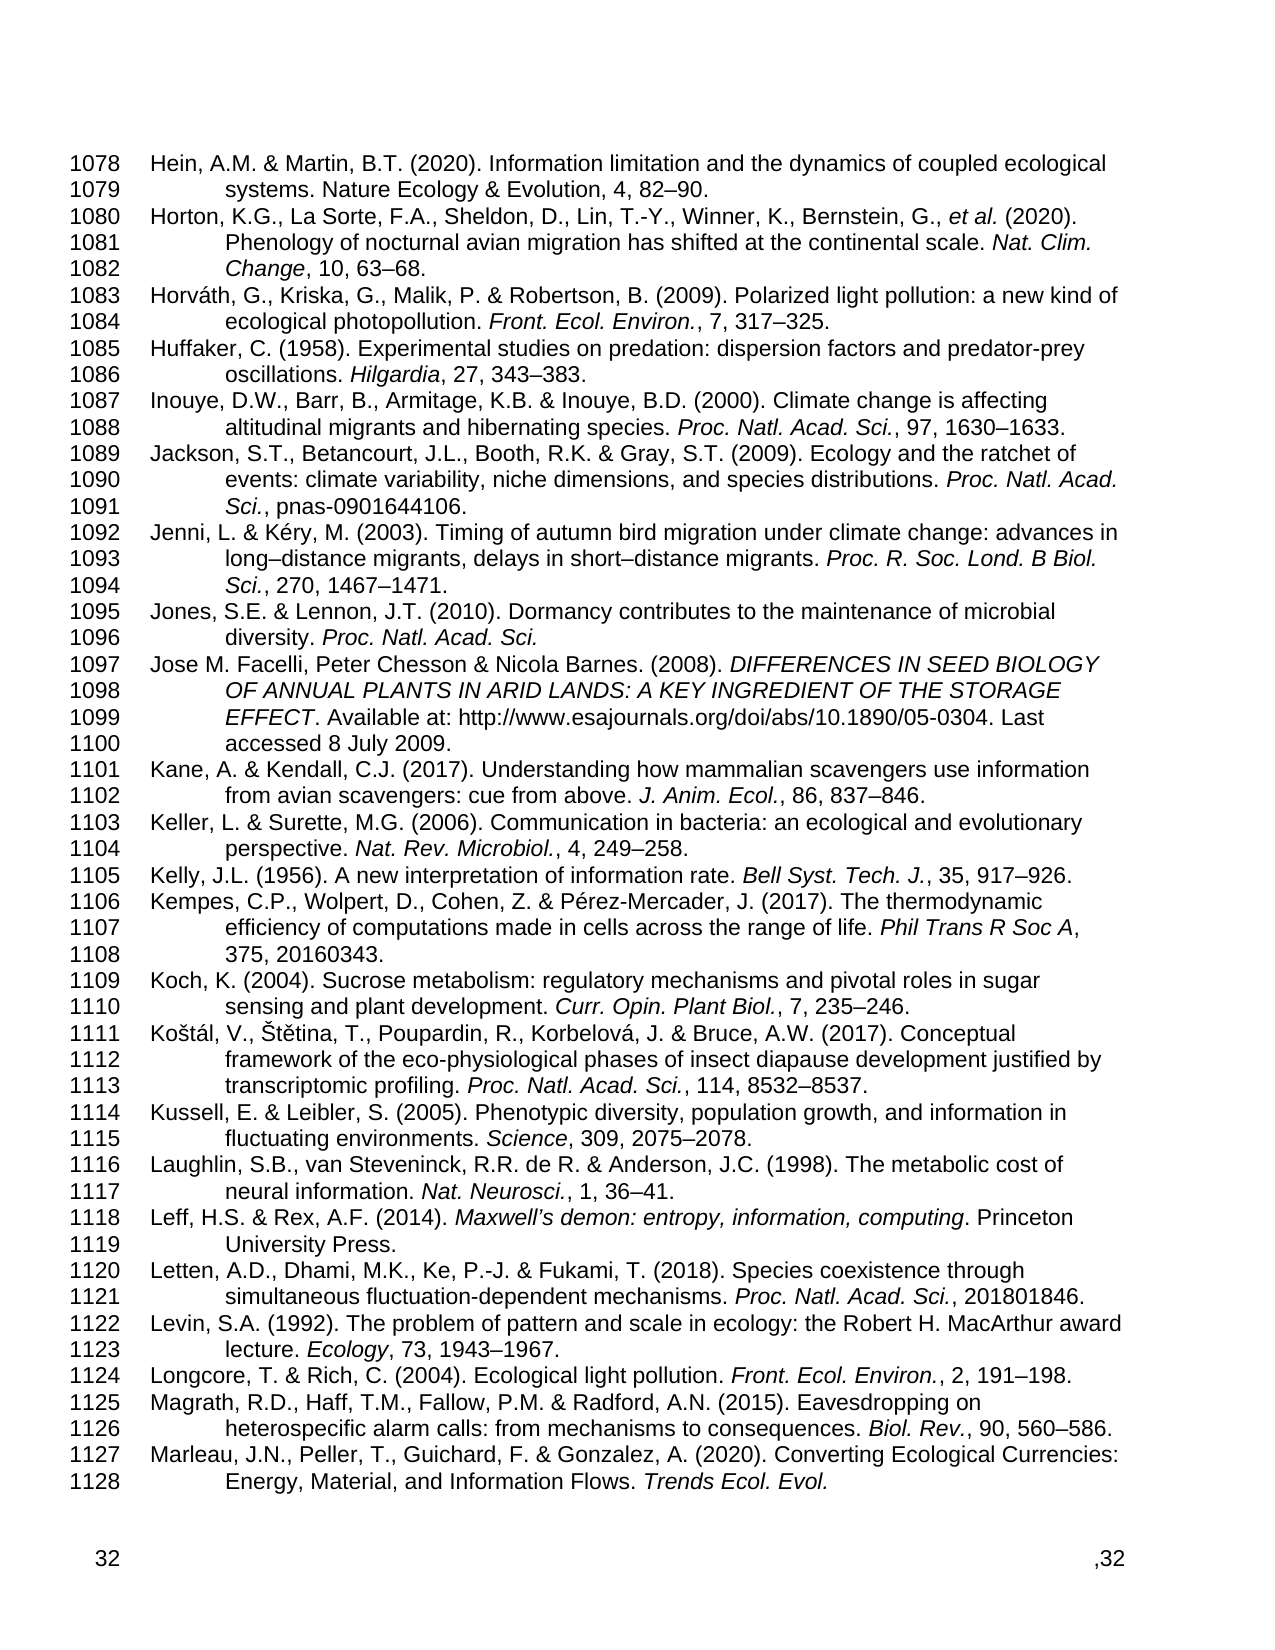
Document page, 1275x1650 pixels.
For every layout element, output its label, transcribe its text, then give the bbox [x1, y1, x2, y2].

text Jenni, L. & Kéry, M. (2003). Timing of autumn bird migration under climate change: advances in long–distance migrants, delays in short–distance migrants. Proc. R. Soc. Lond. B Biol. Sci., 270, 1467–1471. [150, 519, 1125, 598]
text Horváth, G., Kriska, G., Malik, P. & Robertson, B. (2009). Polarized light pollution: a new kind of ecological photopollution. Front. Ecol. Environ., 7, 317–325. [150, 282, 1125, 334]
text Kane, A. & Kendall, C.J. (2017). Understanding how mammalian scavengers use information from avian scavengers: cue from above. J. Anim. Ecol., 86, 837–846. [150, 756, 1125, 809]
text Keller, L. & Surette, M.G. (2006). Communication in bacteria: an ecological and evolutionary perspective. Nat. Rev. Microbiol., 4, 249–258. [150, 809, 1125, 862]
text Koch, K. (2004). Sucrose metabolism: regulatory mechanisms and pivotal roles in sugar sensing and plant development. Curr. Opin. Plant Biol., 7, 235–246. [150, 967, 1125, 1020]
text Kelly, J.L. (1956). A new interpretation of information rate. Bell Syst. Tech. J., 35, 917–926. [150, 862, 1125, 888]
text Hein, A.M. & Martin, B.T. (2020). Information limitation and the dynamics of coupled ecological systems. Nature Ecology & Evolution, 4, 82–90. [150, 150, 1125, 203]
text Magrath, R.D., Haff, T.M., Fallow, P.M. & Radford, A.N. (2015). Eavesdropping on heterospecific alarm calls: from mechanisms to consequences. Biol. Rev., 90, 560–586. [150, 1389, 1125, 1441]
text Longcore, T. & Rich, C. (2004). Ecological light pollution. Front. Ecol. Environ., 2, 191–198. [150, 1362, 1125, 1389]
text Huffaker, C. (1958). Experimental studies on predation: dispersion factors and predator-prey oscillations. Hilgardia, 27, 343–383. [150, 334, 1125, 387]
text Laughlin, S.B., van Steveninck, R.R. de R. & Anderson, J.C. (1998). The metabolic cost of neural information. Nat. Neurosci., 1, 36–41. [150, 1151, 1125, 1204]
text Jose M. Facelli, Peter Chesson & Nicola Barnes. (2008). DIFFERENCES IN SEED BIOLOGY OF ANNUAL PLANTS IN ARID LANDS: A KEY INGREDIENT OF THE STORAGE EFFECT. Available at: http://www.esajournals.org/doi/abs/10.1890/05-0304. Last accessed 8 July 2009. [150, 651, 1125, 756]
text Marleau, J.N., Peller, T., Guichard, F. & Gonzalez, A. (2020). Converting Ecological Currencies: Energy, Material, and Information Flows. Trends Ecol. Evol. [150, 1441, 1125, 1494]
text Koštál, V., Štětina, T., Poupardin, R., Korbelová, J. & Bruce, A.W. (2017). Conceptual framework of the eco-physiological phases of insect diapause development justified by transcriptomic profiling. Proc. Natl. Acad. Sci., 114, 8532–8537. [150, 1020, 1125, 1099]
text Levin, S.A. (1992). The problem of pattern and scale in ecology: the Robert H. MacArthur award lecture. Ecology, 73, 1943–1967. [150, 1309, 1125, 1362]
text Leff, H.S. & Rex, A.F. (2014). Maxwell’s demon: entropy, information, computing. Princeton University Press. [150, 1204, 1125, 1257]
text Inouye, D.W., Barr, B., Armitage, K.B. & Inouye, B.D. (2000). Climate change is affecting altitudinal migrants and hibernating species. Proc. Natl. Acad. Sci., 97, 1630–1633. [150, 387, 1125, 440]
text Jones, S.E. & Lennon, J.T. (2010). Dormancy contributes to the maintenance of microbial diversity. Proc. Natl. Acad. Sci. [150, 598, 1125, 651]
text Kempes, C.P., Wolpert, D., Cohen, Z. & Pérez-Mercader, J. (2017). The thermodynamic efficiency of computations made in cells across the range of life. Phil Trans R Soc A, 375, 20160343. [150, 888, 1125, 967]
text Letten, A.D., Dhami, M.K., Ke, P.-J. & Fukami, T. (2018). Species coexistence through simultaneous fluctuation-dependent mechanisms. Proc. Natl. Acad. Sci., 201801846. [150, 1257, 1125, 1309]
text Horton, K.G., La Sorte, F.A., Sheldon, D., Lin, T.-Y., Winner, K., Bernstein, G., et al. (2020). Phenology of nocturnal avian migration has shifted at the continental scale. Nat. Clim. Change, 10, 63–68. [150, 203, 1125, 282]
text Kussell, E. & Leibler, S. (2005). Phenotypic diversity, population growth, and information in fluctuating environments. Science, 309, 2075–2078. [150, 1099, 1125, 1151]
text Jackson, S.T., Betancourt, J.L., Booth, R.K. & Gray, S.T. (2009). Ecology and the ratchet of events: climate variability, niche dimensions, and species distributions. Proc. Natl. Acad. Sci., pnas-0901644106. [150, 440, 1125, 519]
